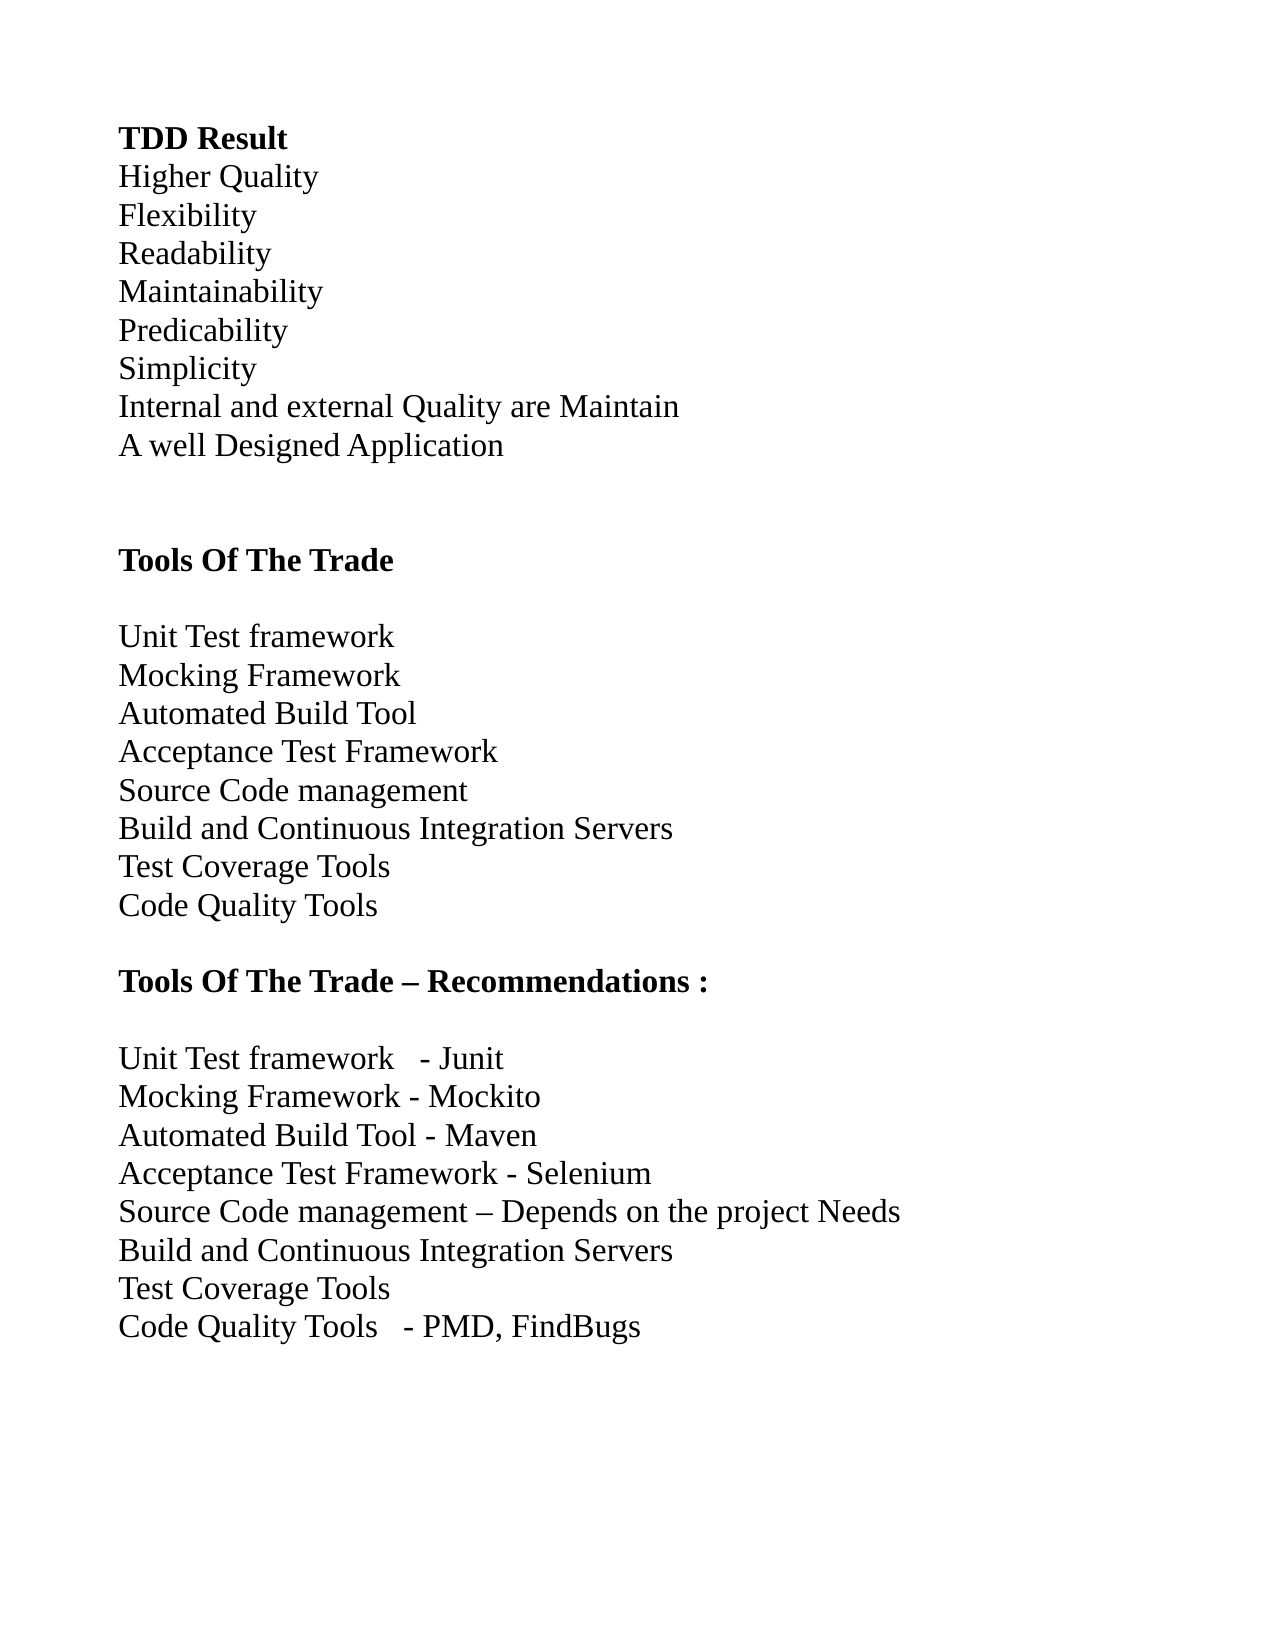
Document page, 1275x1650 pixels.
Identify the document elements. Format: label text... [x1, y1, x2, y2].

text Mocking Framework - Mockito [118, 1076, 1157, 1115]
text Code Quality Tools [118, 885, 1157, 923]
text Readability [118, 233, 1157, 271]
text Mocking Framework [118, 655, 1157, 693]
text Automated Build Tool - Maven [118, 1115, 1157, 1153]
text TDD Result [118, 118, 1157, 156]
text Unit Test framework - Junit [118, 1038, 1157, 1076]
text Internal and external Quality are Maintain [118, 386, 1157, 425]
text Test Coverage Tools [118, 1268, 1157, 1306]
text Build and Continuous Integration Servers [118, 1230, 1157, 1268]
text Tools Of The Trade [118, 540, 1157, 578]
text Test Coverage Tools [118, 846, 1157, 885]
text Unit Test framework [118, 616, 1157, 655]
text Flexibility [118, 195, 1157, 233]
text Simplicity [118, 348, 1157, 386]
text Source Code management – Depends on the project Needs [118, 1191, 1157, 1230]
text Build and Continuous Integration Servers [118, 808, 1157, 846]
text Automated Build Tool [118, 693, 1157, 731]
text Higher Quality [118, 156, 1157, 195]
text Tools Of The Trade – Recommendations : [118, 961, 1157, 1000]
text Code Quality Tools - PMD, FindBugs [118, 1306, 1157, 1345]
text A well Designed Application [118, 425, 1157, 463]
text Acceptance Test Framework [118, 731, 1157, 770]
text Source Code management [118, 770, 1157, 808]
text Predicability [118, 310, 1157, 348]
text Maintainability [118, 271, 1157, 310]
text Acceptance Test Framework - Selenium [118, 1153, 1157, 1191]
